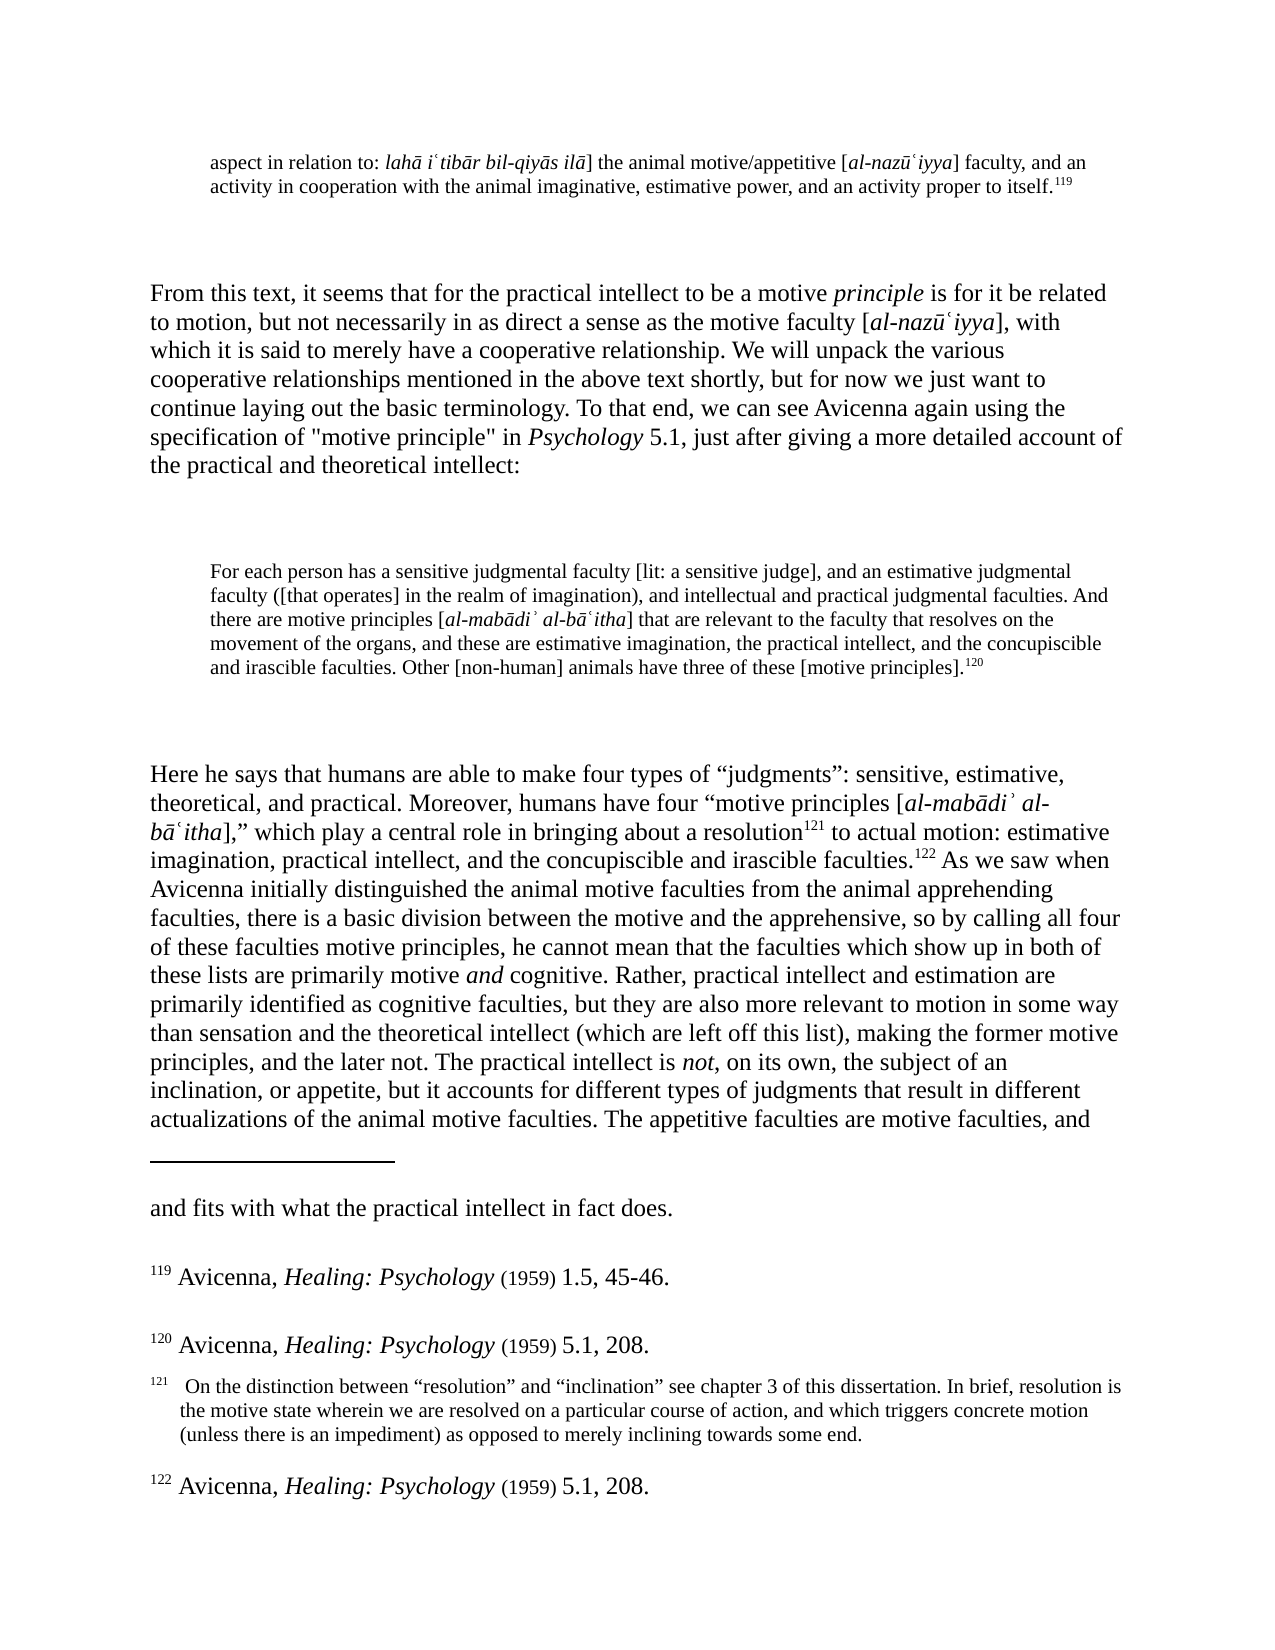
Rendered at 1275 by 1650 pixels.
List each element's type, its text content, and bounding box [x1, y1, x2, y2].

text aspect in relation to: lahā iʿtibār bil-qiyās ilā] the animal motive/appetitive [al-nazūʿiyya] faculty, and an activity in cooperation with the animal imaginative, estimative power, and an activity proper to itself. [210, 150, 1125, 198]
text Avicenna, Healing: Psychology (1959) 1.5, 45-46. [150, 1262, 1125, 1291]
text Avicenna, Healing: Psychology (1959) 5.1, 208. [150, 1471, 1125, 1500]
text Here he says that humans are able to make four types of “judgments”: sensitive, estimative, theoretical, and practical. Moreover, humans have four “motive principles [al-mabādiʾ al-bāʿitha],” which play a central role in bringing about a resolution to actual motion: estimative imagination, practical intellect, and the concupiscible and irascible faculties. As we saw when Avicenna initially distinguished the animal motive faculties from the animal apprehending faculties, there is a basic division between the motive and the apprehensive, so by calling all four of these faculties motive principles, he cannot mean that the faculties which show up in both of these lists are primarily motive and cognitive. Rather, practical intellect and estimation are primarily identified as cognitive faculties, but they are also more relevant to motion in some way than sensation and the theoretical intellect (which are left off this list), making the former motive principles, and the later not. The practical intellect is not, on its own, the subject of an inclination, or appetite, but it accounts for different types of judgments that result in different actualizations of the animal motive faculties. The appetitive faculties are motive faculties, and [150, 759, 1125, 1133]
text From this text, it seems that for the practical intellect to be a motive principle is for it be related to motion, but not necessarily in as direct a sense as the motive faculty [al-nazūʿiyya], with which it is said to merely have a cooperative relationship. We will unpack the various cooperative relationships mentioned in the above text shortly, but for now we just want to continue laying out the basic terminology. To that end, we can see Avicenna again using the specification of "motive principle" in Psychology 5.1, just after giving a more detailed account of the practical and theoretical intellect: [150, 278, 1125, 479]
text On the distinction between “resolution” and “inclination” see chapter 3 of this dissertation. In brief, resolution is the motive state wherein we are resolved on a particular course of action, and which triggers concrete motion (unless there is an impediment) as opposed to merely inclining towards some end. [150, 1373, 1125, 1446]
text and fits with what the practical intellect in fact does. [150, 1193, 1125, 1222]
text Avicenna, Healing: Psychology (1959) 5.1, 208. [150, 1330, 1125, 1359]
text For each person has a sensitive judgmental faculty [lit: a sensitive judge], and an estimative judgmental faculty ([that operates] in the realm of imagination), and intellectual and practical judgmental faculties. And there are motive principles [al-mabādiʾ al-bāʿitha] that are relevant to the faculty that resolves on the movement of the organs, and these are estimative imagination, the practical intellect, and the concupiscible and irascible faculties. Other [non-human] animals have three of these [motive principles]. [210, 559, 1125, 679]
